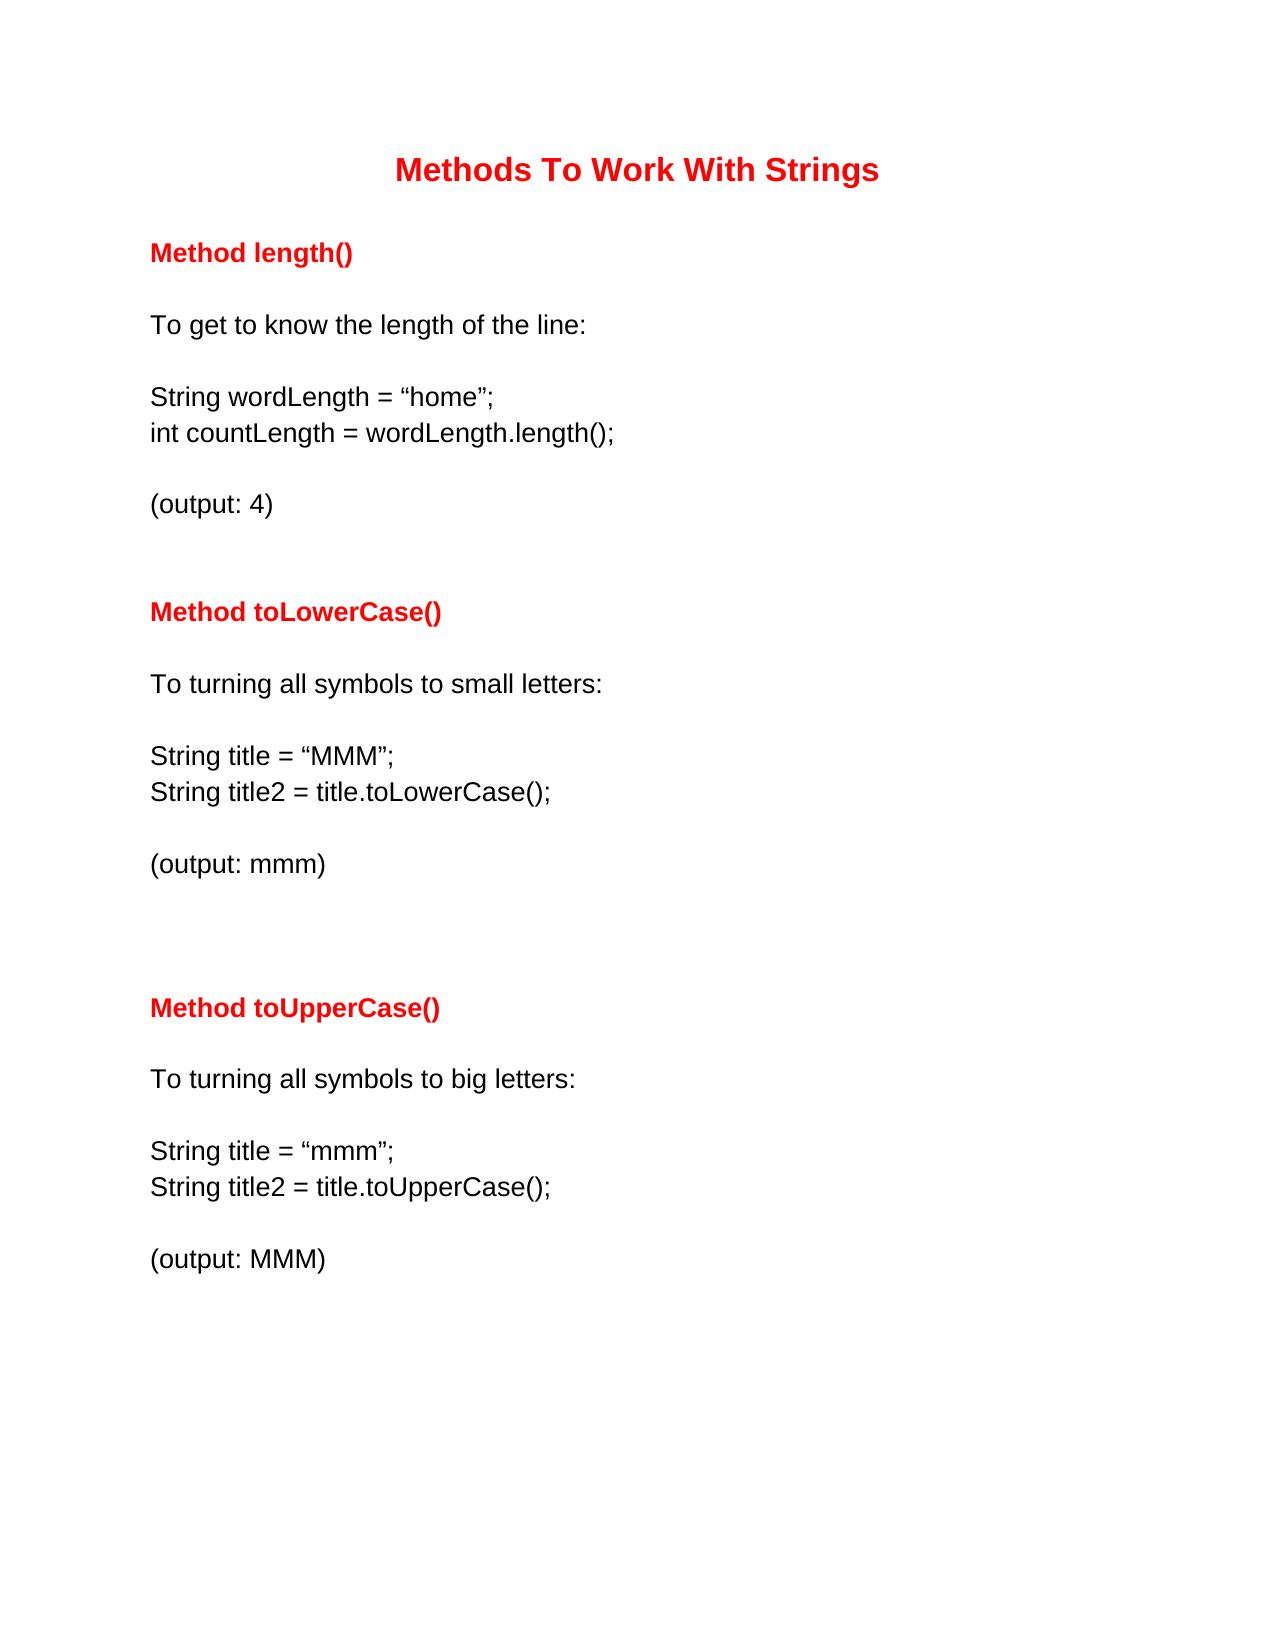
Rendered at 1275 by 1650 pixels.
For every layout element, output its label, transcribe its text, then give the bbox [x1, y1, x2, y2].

text (output: 4) [150, 488, 1125, 520]
text String title2 = title.toLowerCase(); [150, 776, 1125, 807]
text To get to know the length of the line: [150, 309, 1125, 340]
text String title = “mmm”; [150, 1135, 1125, 1167]
text String title = “MMM”; [150, 740, 1125, 771]
subtitle Methods To Work With Strings [150, 150, 1125, 188]
text To turning all symbols to small letters: [150, 668, 1125, 699]
text (output: MMM) [150, 1243, 1125, 1274]
text (output: mmm) [150, 848, 1125, 879]
text To turning all symbols to big letters: [150, 1063, 1125, 1095]
text Method toUpperCase() [150, 992, 1125, 1023]
text String title2 = title.toUpperCase(); [150, 1171, 1125, 1202]
text String wordLength = “home”; [150, 381, 1125, 412]
text Method toLowerCase() [150, 596, 1125, 627]
text int countLength = wordLength.length(); [150, 417, 1125, 448]
text Method length() [150, 237, 1125, 268]
